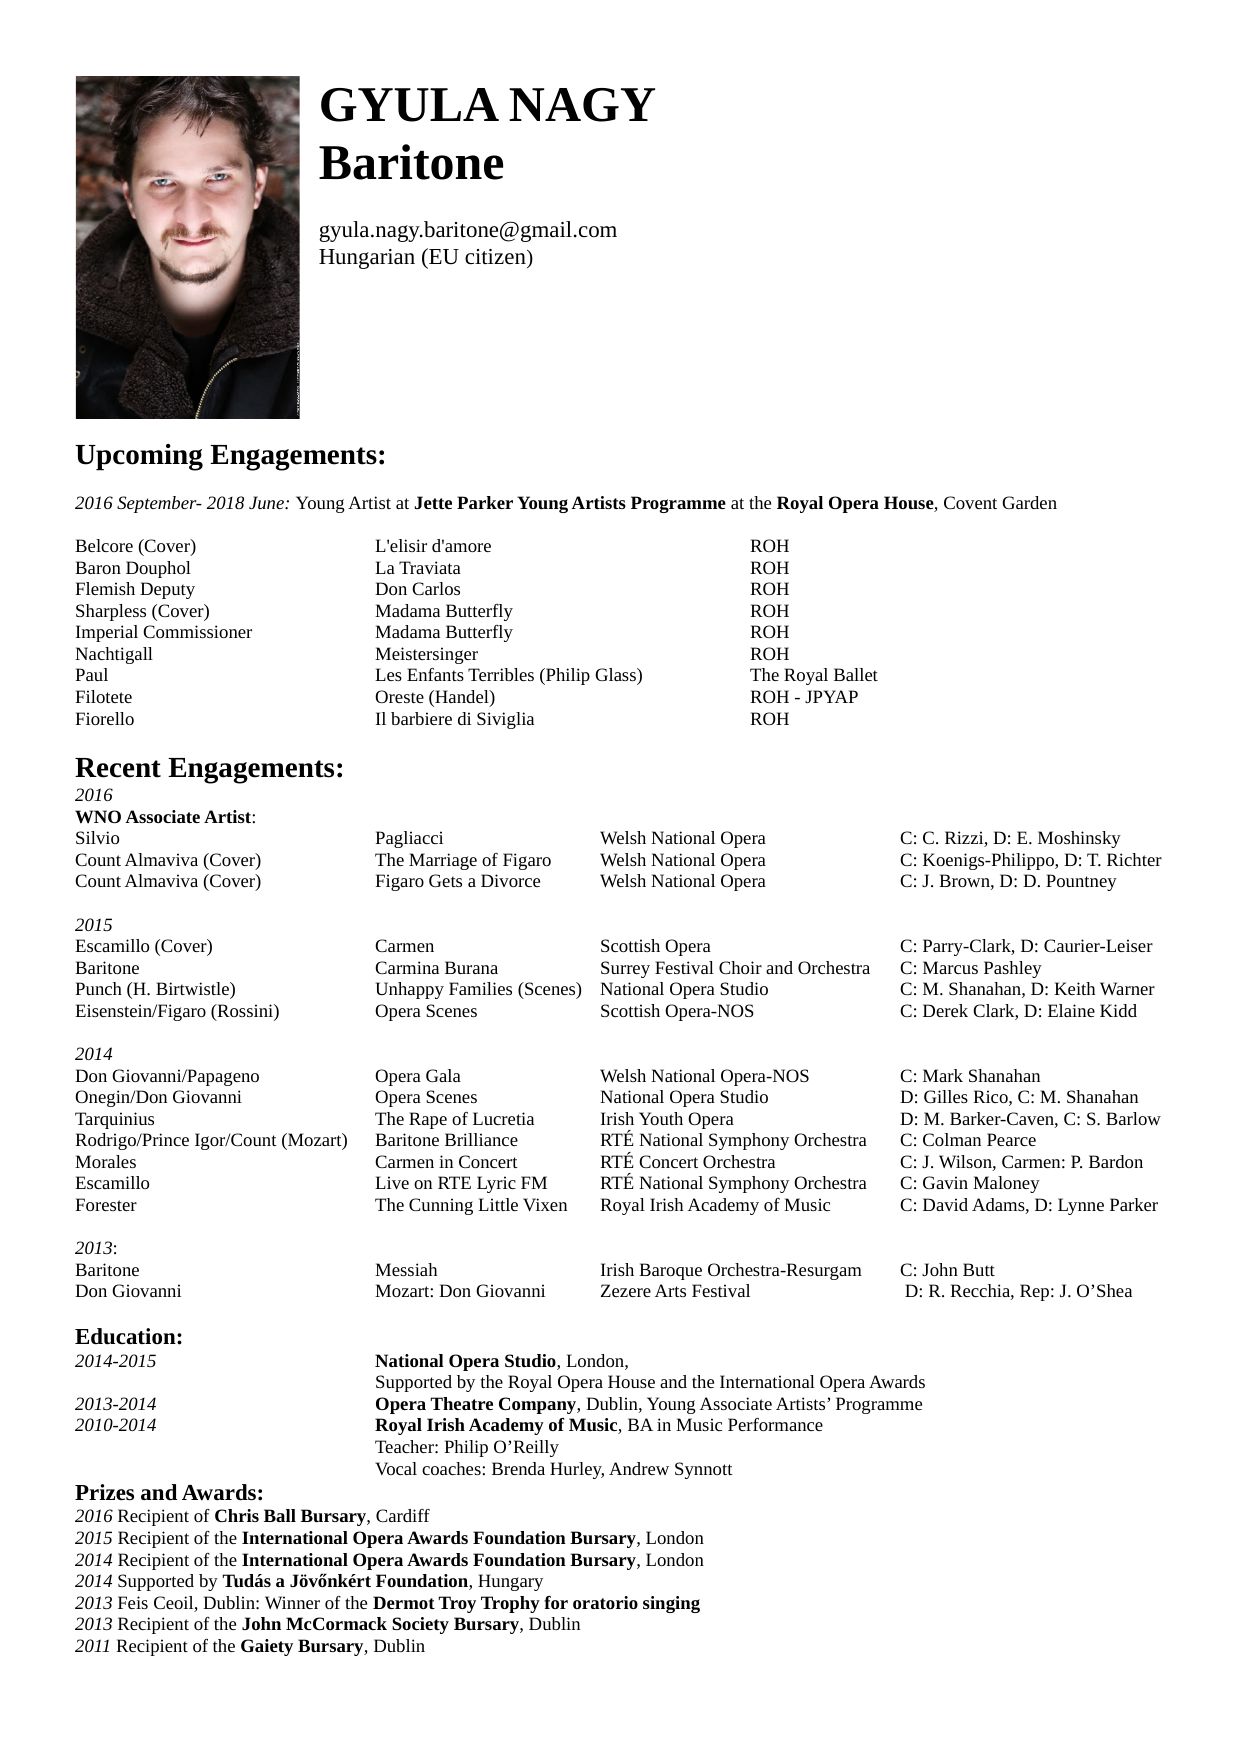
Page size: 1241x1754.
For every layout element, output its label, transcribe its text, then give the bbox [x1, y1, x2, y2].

text Eisenstein/Figaro (Rossini) Opera Scenes Scottish Opera-NOS C: Derek Clark, D: Elaine Kidd [75, 1000, 1165, 1021]
text Hungarian (EU citizen) [303, 243, 1165, 269]
text WNO Associate Artist: [75, 806, 1165, 827]
text Upcoming Engagements: [75, 437, 1165, 470]
text Baritone [303, 132, 1165, 190]
text Rodrigo/Prince Igor/Count (Mozart) Baritone Brilliance RTÉ National Symphony Orchestra C: Colman Pearce [75, 1129, 1165, 1151]
text 2013-2014 Opera Theatre Company, Dublin, Young Associate Artists’ Programme [75, 1393, 1165, 1414]
text Morales Carmen in Concert RTÉ Concert Orchestra C: J. Wilson, Carmen: P. Bardon [75, 1151, 1165, 1172]
text Sharpless (Cover) Madama Butterfly ROH [75, 600, 1165, 621]
text GYULA NAGY [75, 75, 1165, 132]
text 2014 [75, 1043, 1165, 1064]
text Teacher: Philip O’Reilly [300, 1436, 1165, 1457]
text Forester The Cunning Little Vixen Royal Irish Academy of Music C: David Adams, D: Lynne Parker [75, 1194, 1165, 1215]
text gyula.nagy.baritone@gmail.com [303, 216, 1165, 243]
text Onegin/Don Giovanni Opera Scenes National Opera Studio D: Gilles Rico, C: M. Shanahan [75, 1086, 1165, 1108]
text 2013 Recipient of the John McCormack Society Bursary, Dublin [75, 1613, 1165, 1635]
text Tarquinius The Rape of Lucretia Irish Youth Opera D: M. Barker-Caven, C: S. Barlow [75, 1108, 1165, 1129]
text 2013 Feis Ceoil, Dublin: Winner of the Dermot Troy Trophy for oratorio singing [75, 1592, 1165, 1613]
text Vocal coaches: Brenda Hurley, Andrew Synnott [300, 1457, 1165, 1479]
text 2015 [75, 913, 1165, 935]
text Baritone Carmina Burana Surrey Festival Choir and Orchestra C: Marcus Pashley [75, 957, 1165, 978]
text Silvio Pagliacci Welsh National Opera C: C. Rizzi, D: E. Moshinsky [75, 827, 1165, 849]
text 2015 Recipient of the International Opera Awards Foundation Bursary, London [75, 1527, 1165, 1548]
text Nachtigall Meistersinger ROH [75, 643, 1165, 664]
text 2016 [75, 784, 1165, 806]
text Paul Les Enfants Terribles (Philip Glass) The Royal Ballet [75, 664, 1165, 686]
text 2014 Supported by Tudás a Jövőnkért Foundation, Hungary [75, 1570, 1165, 1592]
text Fiorello Il barbiere di Siviglia ROH [75, 707, 1165, 729]
text 2010-2014 Royal Irish Academy of Music, BA in Music Performance [75, 1414, 1165, 1436]
text Count Almaviva (Cover) The Marriage of Figaro Welsh National Opera C: Koenigs-Philippo, D: T. Richter [75, 849, 1165, 870]
text Education: [75, 1323, 1165, 1349]
text 2014 Recipient of the International Opera Awards Foundation Bursary, London [75, 1548, 1165, 1570]
text Imperial Commissioner Madama Butterfly ROH [75, 621, 1165, 643]
picture [84, 76, 303, 419]
text 2013: [75, 1237, 1165, 1258]
text Escamillo (Cover) Carmen Scottish Opera C: Parry-Clark, D: Caurier-Leiser [75, 935, 1165, 957]
text Belcore (Cover) L'elisir d'amore ROH [75, 535, 1165, 557]
text Filotete Oreste (Handel) ROH - JPYAP [75, 686, 1165, 707]
text 2011 Recipient of the Gaiety Bursary, Dublin [75, 1635, 1165, 1656]
text Flemish Deputy Don Carlos ROH [75, 578, 1165, 600]
text Recent Engagements: [75, 751, 1165, 784]
text 2016 September- 2018 June: Young Artist at Jette Parker Young Artists Programme at the Royal Opera House, Covent Garden [75, 492, 1165, 513]
text Escamillo Live on RTE Lyric FM RTÉ National Symphony Orchestra C: Gavin Maloney [75, 1172, 1165, 1194]
text Supported by the Royal Opera House and the International Opera Awards [75, 1371, 1165, 1393]
text 2014-2015 National Opera Studio, London, [75, 1349, 1165, 1371]
text 2016 Recipient of Chris Ball Bursary, Cardiff [75, 1505, 1165, 1527]
text Baron Douphol La Traviata ROH [75, 557, 1165, 578]
text Punch (H. Birtwistle) Unhappy Families (Scenes) National Opera Studio C: M. Shanahan, D: Keith Warner [75, 978, 1165, 1000]
text Count Almaviva (Cover) Figaro Gets a Divorce Welsh National Opera C: J. Brown, D: D. Pountney [75, 870, 1165, 892]
text Don Giovanni/Papageno Opera Gala Welsh National Opera-NOS C: Mark Shanahan [75, 1064, 1165, 1086]
text Don Giovanni Mozart: Don Giovanni Zezere Arts Festival D: R. Recchia, Rep: J. O’Shea [75, 1280, 1165, 1302]
text [75, 132, 84, 190]
text Baritone Messiah Irish Baroque Orchestra-Resurgam C: John Butt [75, 1258, 1165, 1280]
text Prizes and Awards: [75, 1479, 1165, 1505]
